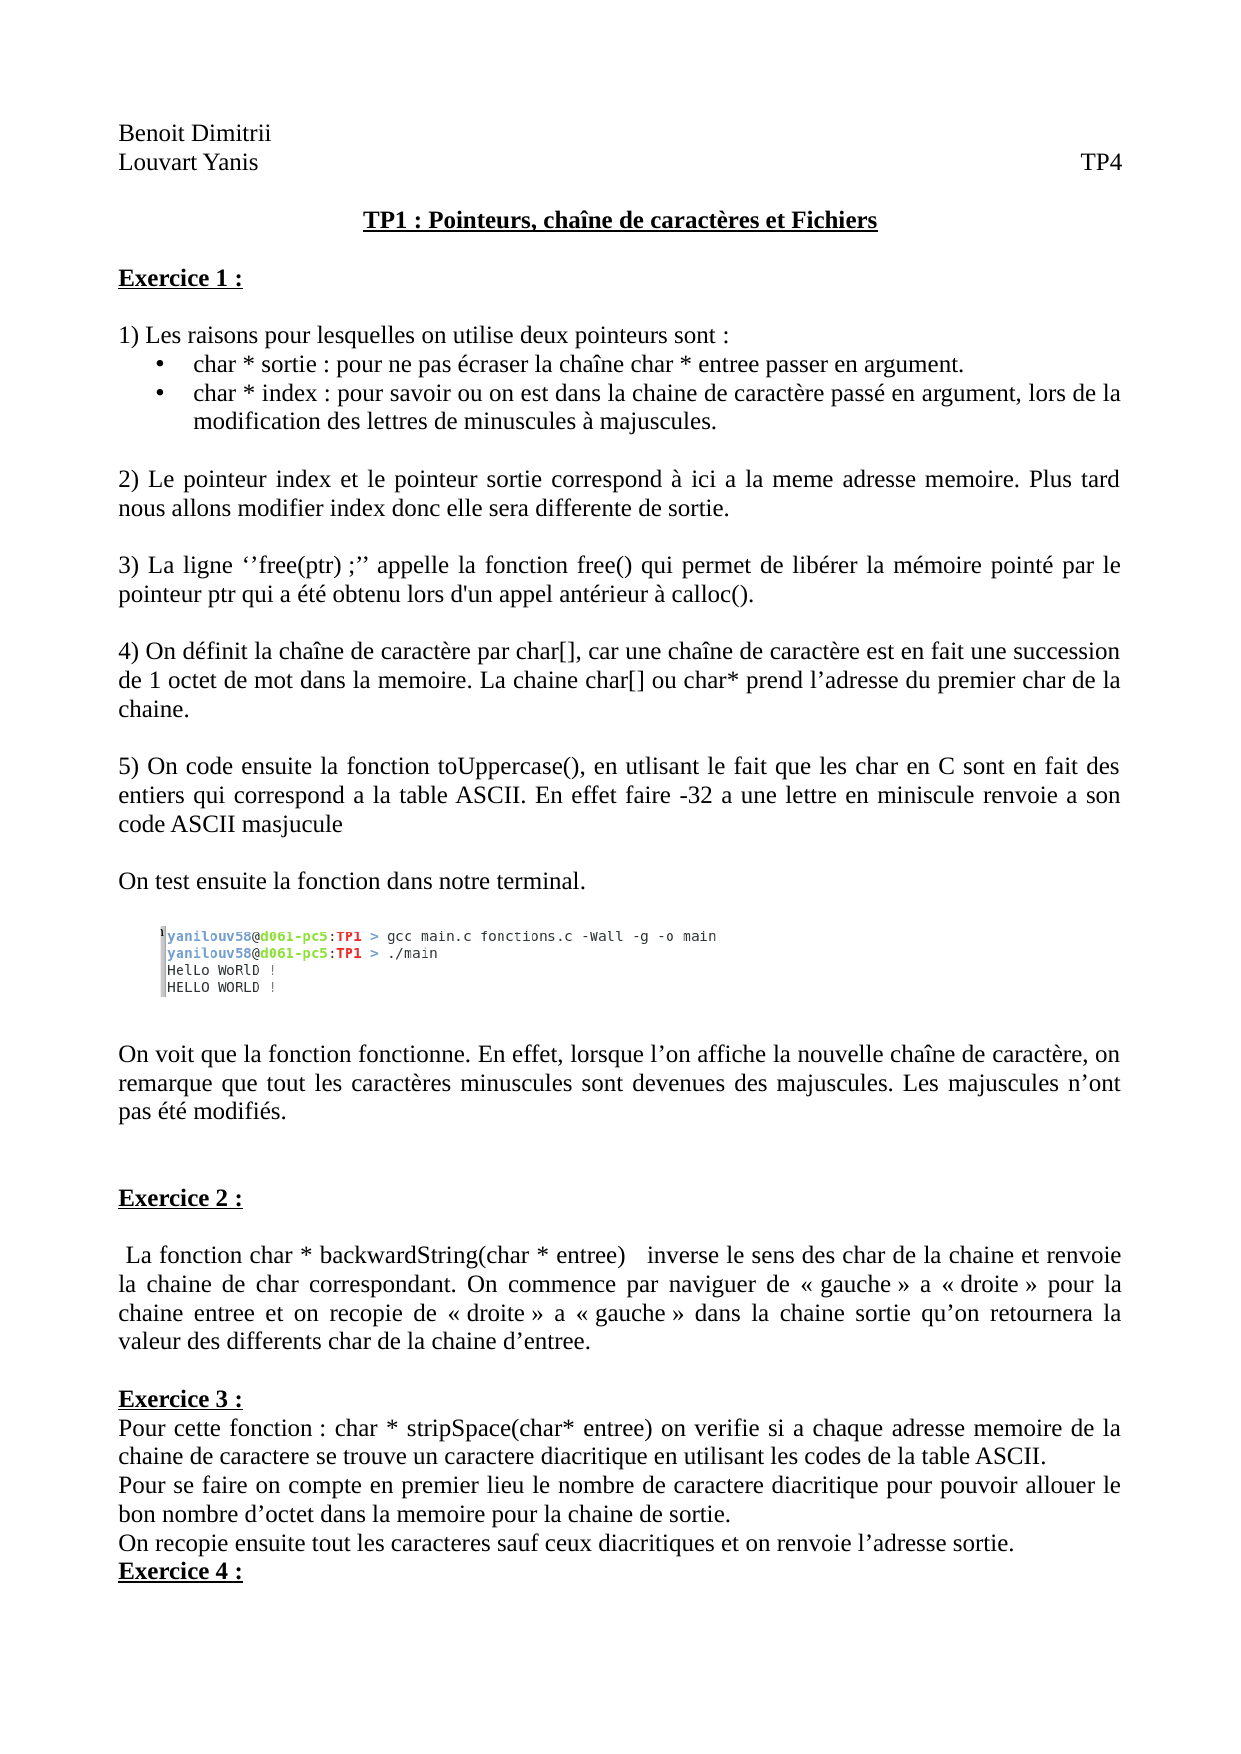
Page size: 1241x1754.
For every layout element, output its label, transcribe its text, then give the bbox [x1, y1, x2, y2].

text TP1 : Pointeurs, chaîne de caractères et Fichiers [118, 205, 1122, 234]
list char * index : pour savoir ou on est dans la chaine de caractère passé en argument, lors de la modification des lettres de minuscules à majuscules. [156, 378, 1122, 435]
text La fonction char * backwardString(char * entree) inverse le sens des char de la chaine et renvoie la chaine de char correspondant. On commence par naviguer de « gauche » a « droite » pour la chaine entree et on recopie de « droite » a « gauche » dans la chaine sortie qu’on retournera la valeur des differents char de la chaine d’entree. [118, 1240, 1122, 1355]
text Exercice 2 : [118, 1183, 1122, 1211]
text 3) La ligne ‘’free(ptr) ;’’ appelle la fonction free() qui permet de libérer la mémoire pointé par le pointeur ptr qui a été obtenu lors d'un appel antérieur à calloc(). [118, 550, 1122, 608]
picture [620, 926, 752, 993]
text On test ensuite la fonction dans notre terminal. [118, 866, 1122, 895]
text On recopie ensuite tout les caracteres sauf ceux diacritiques et on renvoie l’adresse sortie. [118, 1528, 1122, 1556]
text Exercice 3 : [118, 1384, 1122, 1413]
text Exercice 4 : [118, 1556, 1122, 1585]
text Pour se faire on compte en premier lieu le nombre de caractere diacritique pour pouvoir allouer le bon nombre d’octet dans la memoire pour la chaine de sortie. [118, 1470, 1122, 1528]
text 2) Le pointeur index et le pointeur sortie correspond à ici a la meme adresse memoire. Plus tard nous allons modifier index donc elle sera differente de sortie. [118, 464, 1122, 521]
text Exercice 1 : [118, 263, 1122, 291]
text 4) On définit la chaîne de caractère par char[], car une chaîne de caractère est en fait une succession de 1 octet de mot dans la memoire. La chaine char[] ou char* prend l’adresse du premier char de la chaine. [118, 636, 1122, 723]
text On voit que la fonction fonctionne. En effet, lorsque l’on affiche la nouvelle chaîne de caractère, on remarque que tout les caractères minuscules sont devenues des majuscules. Les majuscules n’ont pas été modifiés. [118, 1039, 1122, 1125]
text 1) Les raisons pour lesquelles on utilise deux pointeurs sont : [118, 320, 1122, 349]
text Pour cette fonction : char * stripSpace(char* entree) on verifie si a chaque adresse memoire de la chaine de caractere se trouve un caractere diacritique en utilisant les codes de la table ASCII. [118, 1413, 1122, 1470]
text 5) On code ensuite la fonction toUppercase(), en utlisant le fait que les char en C sont en fait des entiers qui correspond a la table ASCII. En effet faire -32 a une lettre en miniscule renvoie a son code ASCII masjucule [118, 751, 1122, 838]
list char * sortie : pour ne pas écraser la chaîne char * entree passer en argument. [156, 349, 1122, 378]
